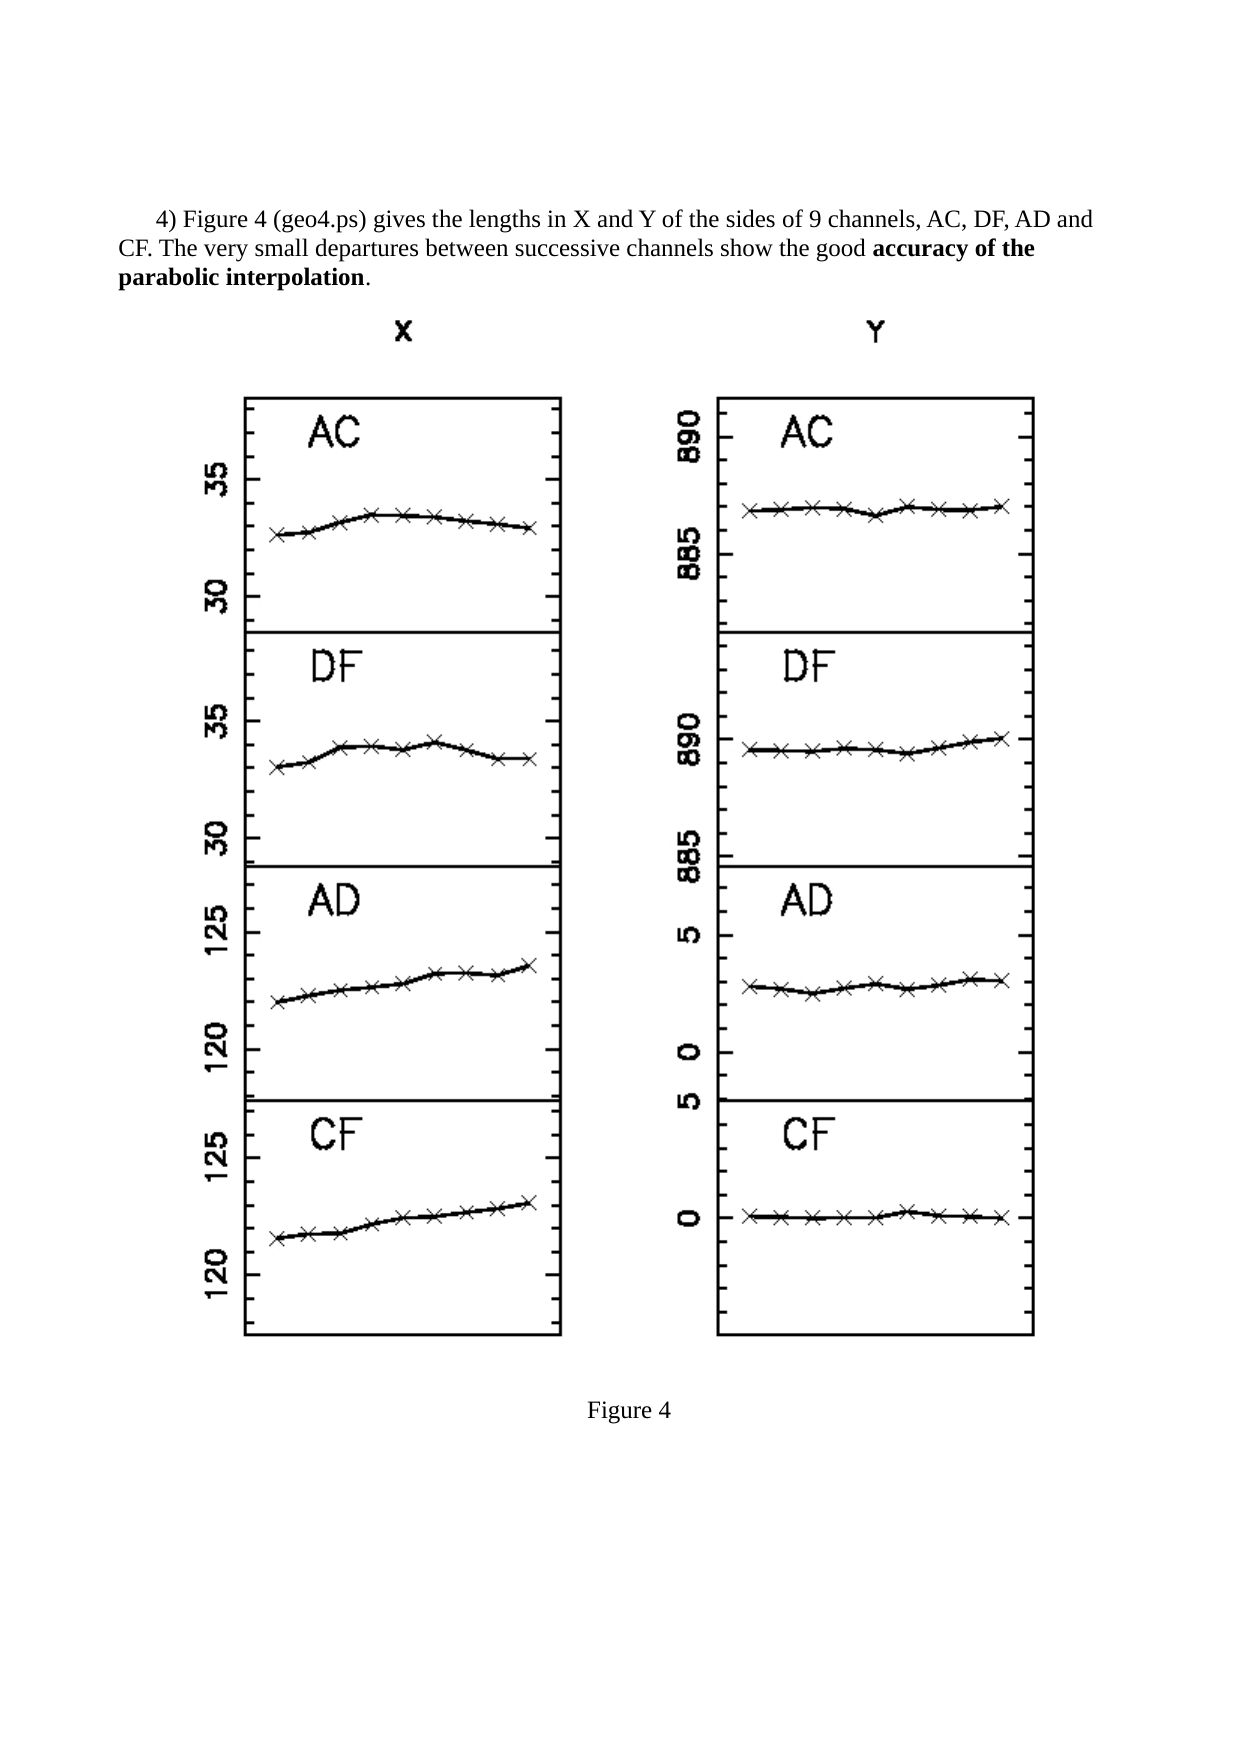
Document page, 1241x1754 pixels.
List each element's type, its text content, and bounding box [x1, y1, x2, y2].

text 4) Figure 4 (geo4.ps) gives the lengths in X and Y of the sides of 9 channels, AC, DF, AD and CF. The very small departures between successive channels show the good accuracy of the parabolic interpolation. [118, 204, 1122, 291]
text Figure 4 [118, 1395, 1122, 1424]
picture [202, 319, 1038, 1338]
